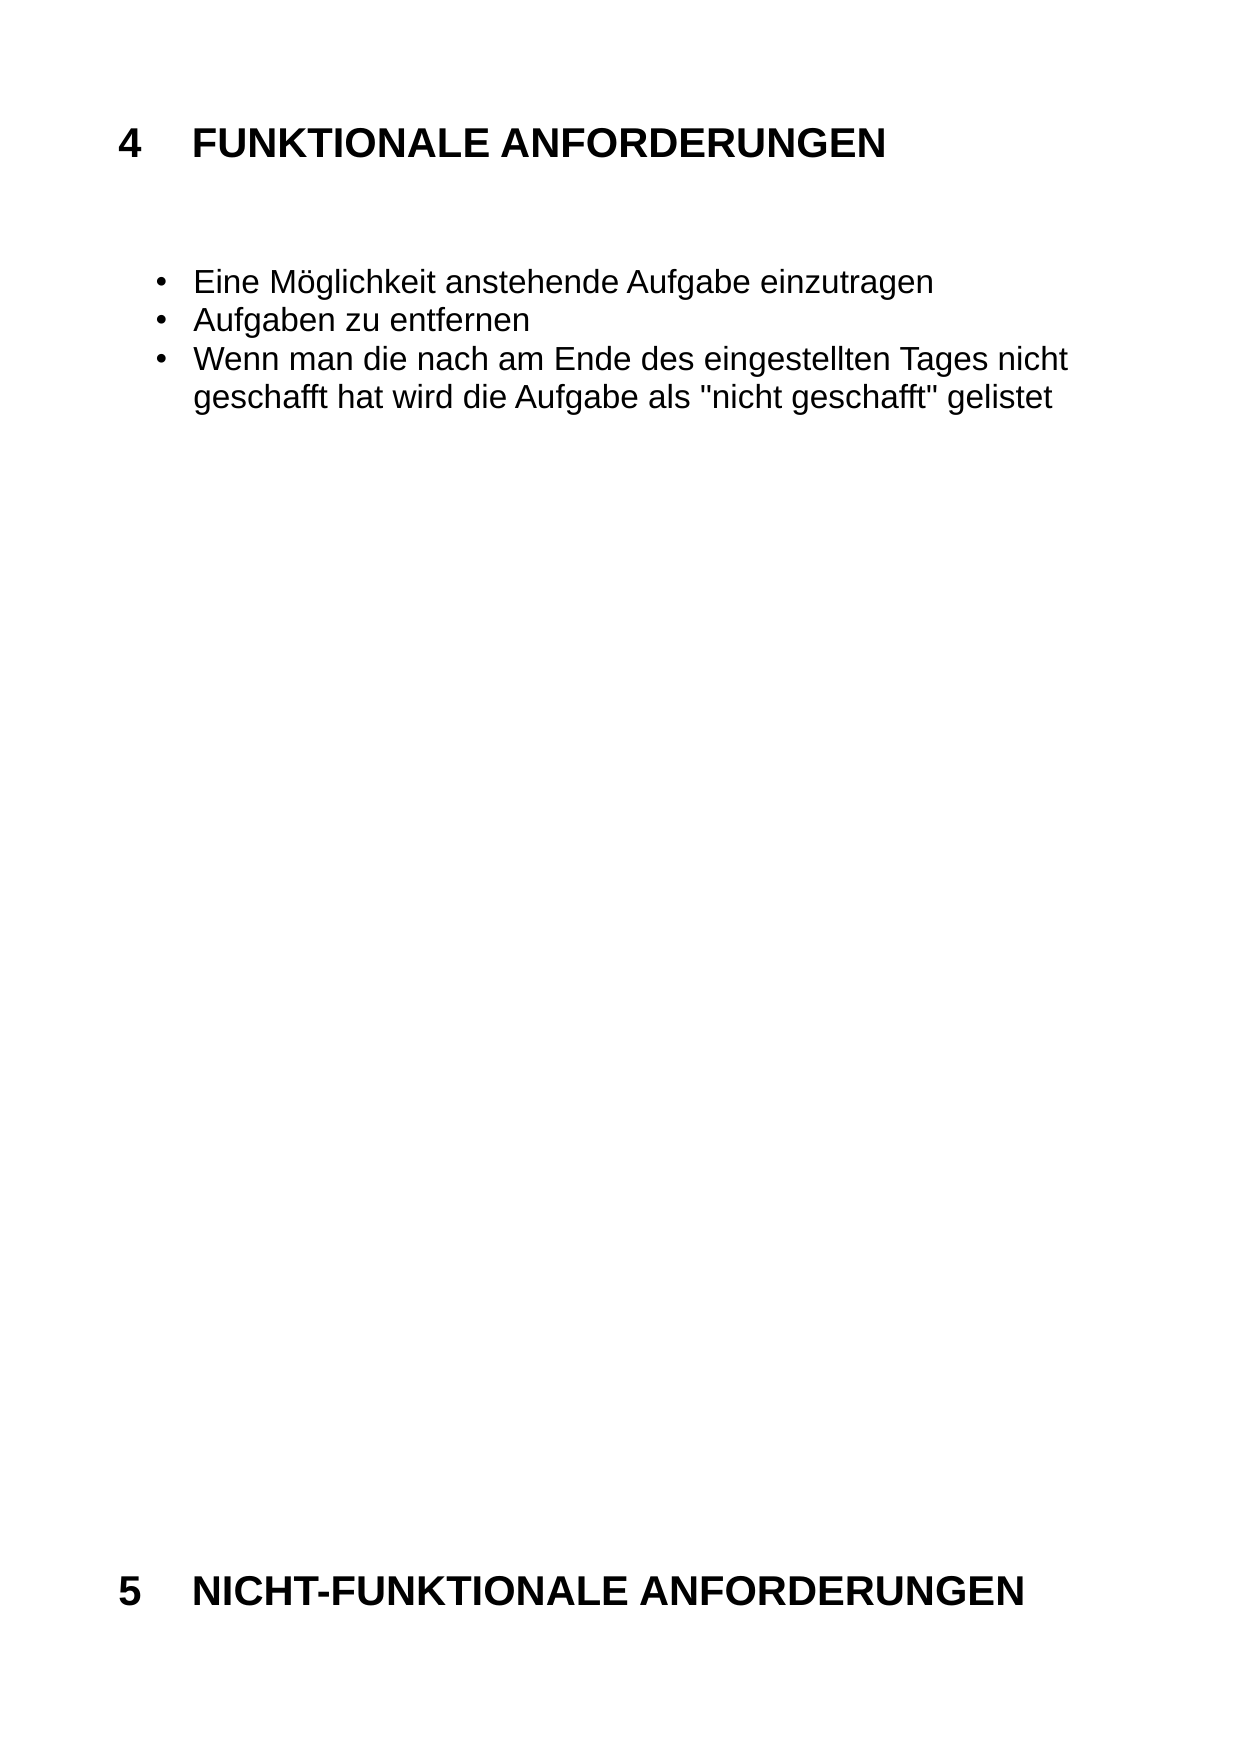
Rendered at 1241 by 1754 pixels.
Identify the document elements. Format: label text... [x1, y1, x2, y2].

text 5 NICHT-FUNKTIONALE ANFORDERUNGEN [118, 1566, 1122, 1614]
text 4 FUNKTIONALE ANFORDERUNGEN [118, 118, 1122, 166]
list Wenn man die nach am Ende des eingestellten Tages nicht geschafft hat wird die Aufgabe als "nicht geschafft" gelistet [156, 339, 1122, 416]
list Aufgaben zu entfernen [156, 300, 1122, 339]
list Eine Möglichkeit anstehende Aufgabe einzutragen [156, 262, 1122, 300]
